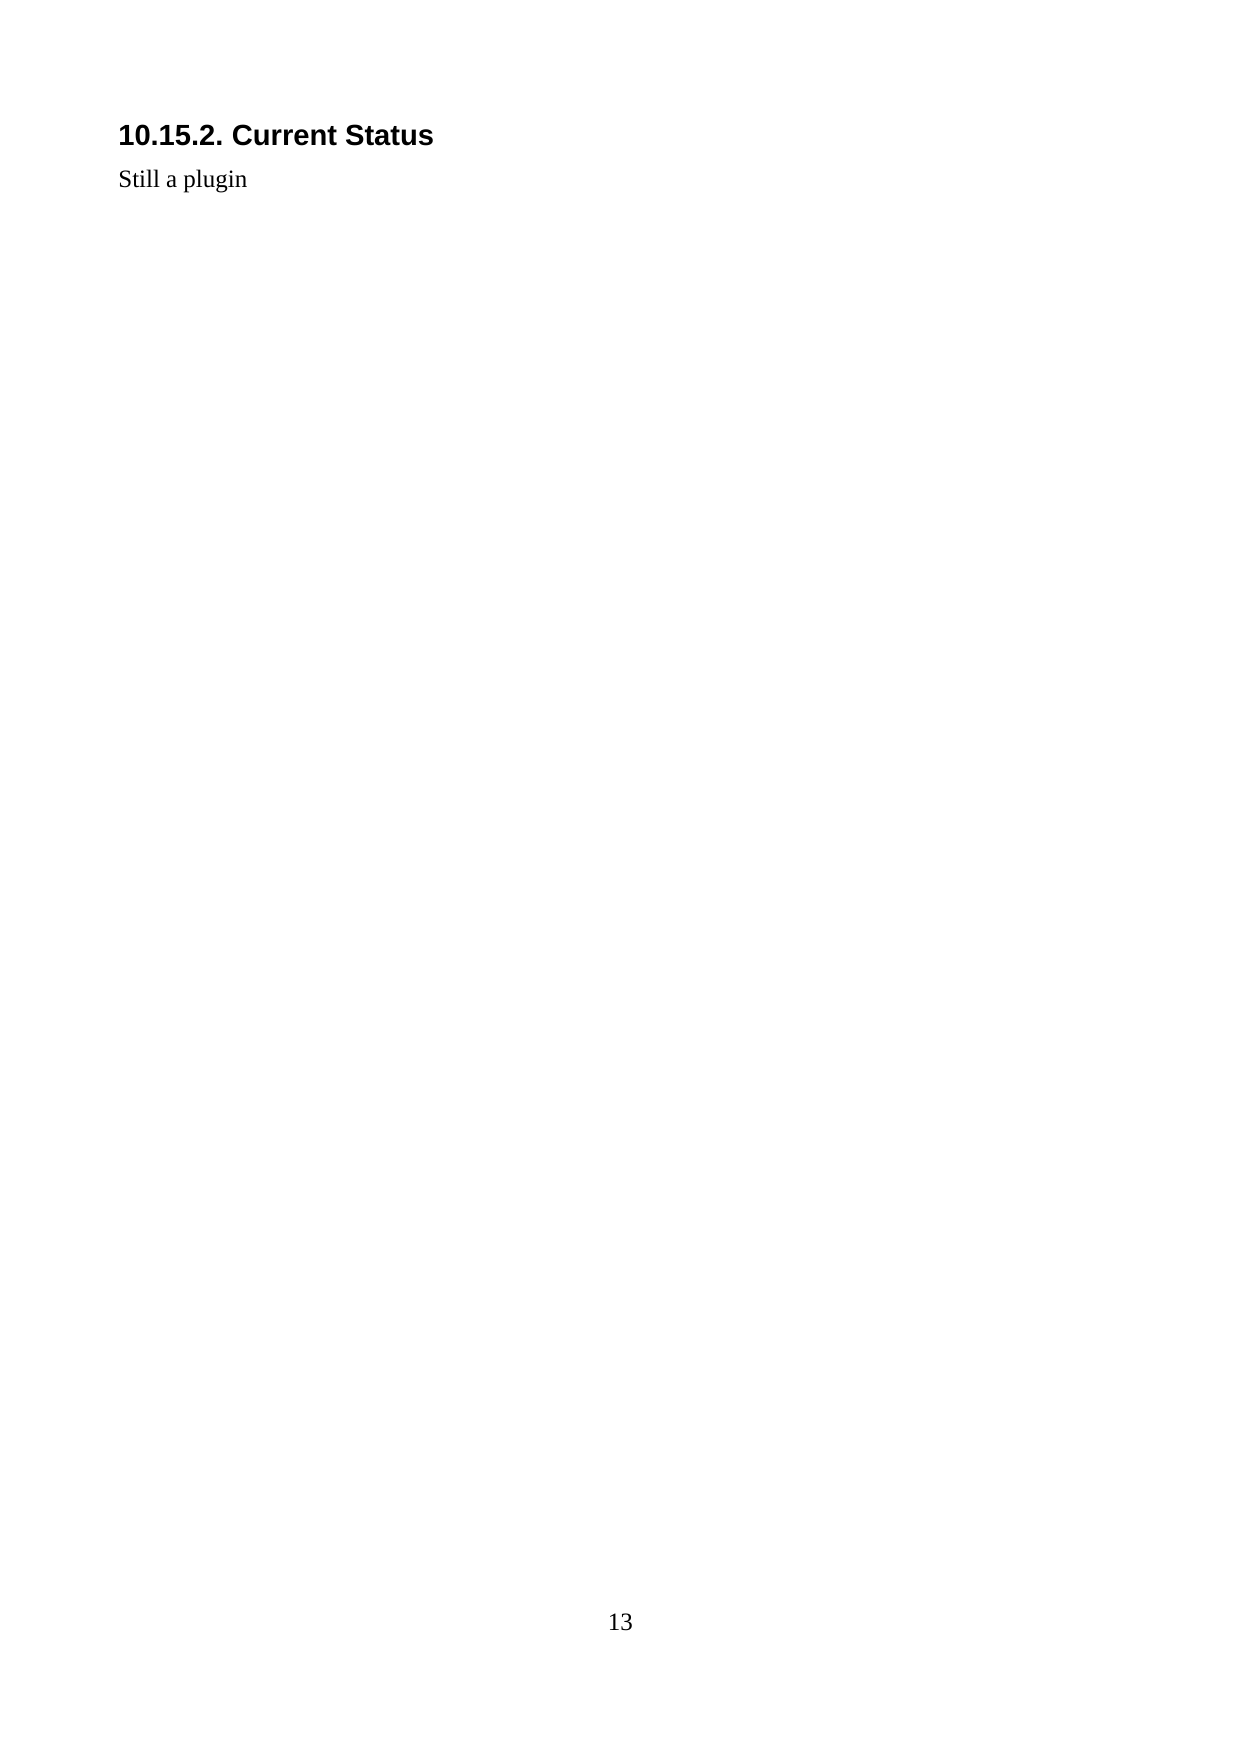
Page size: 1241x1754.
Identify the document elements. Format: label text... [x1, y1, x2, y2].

text Still a plugin [118, 164, 1122, 193]
subtitle Current Status [118, 118, 1122, 152]
